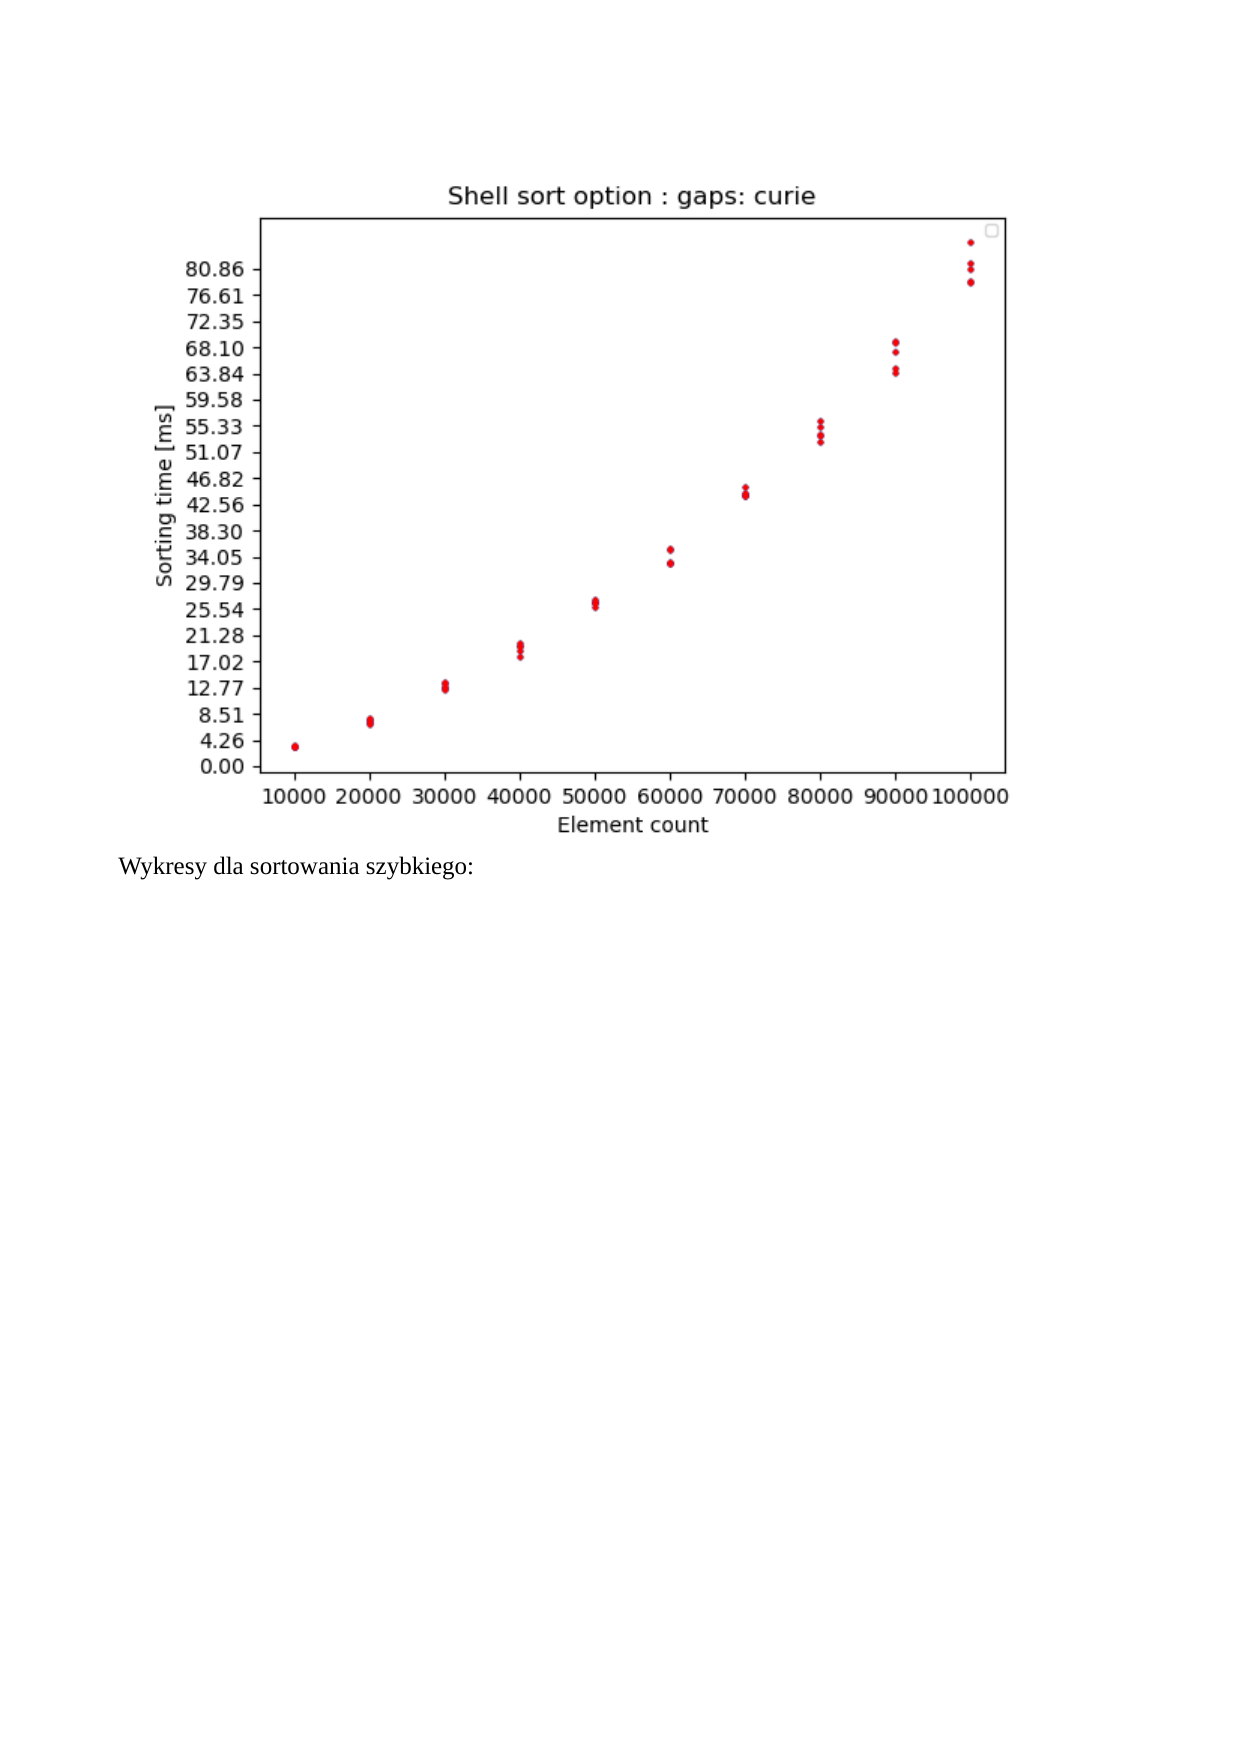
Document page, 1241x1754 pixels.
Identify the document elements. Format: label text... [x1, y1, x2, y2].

text Wykresy dla sortowania szybkiego: [118, 118, 1122, 880]
picture [140, 131, 1100, 852]
